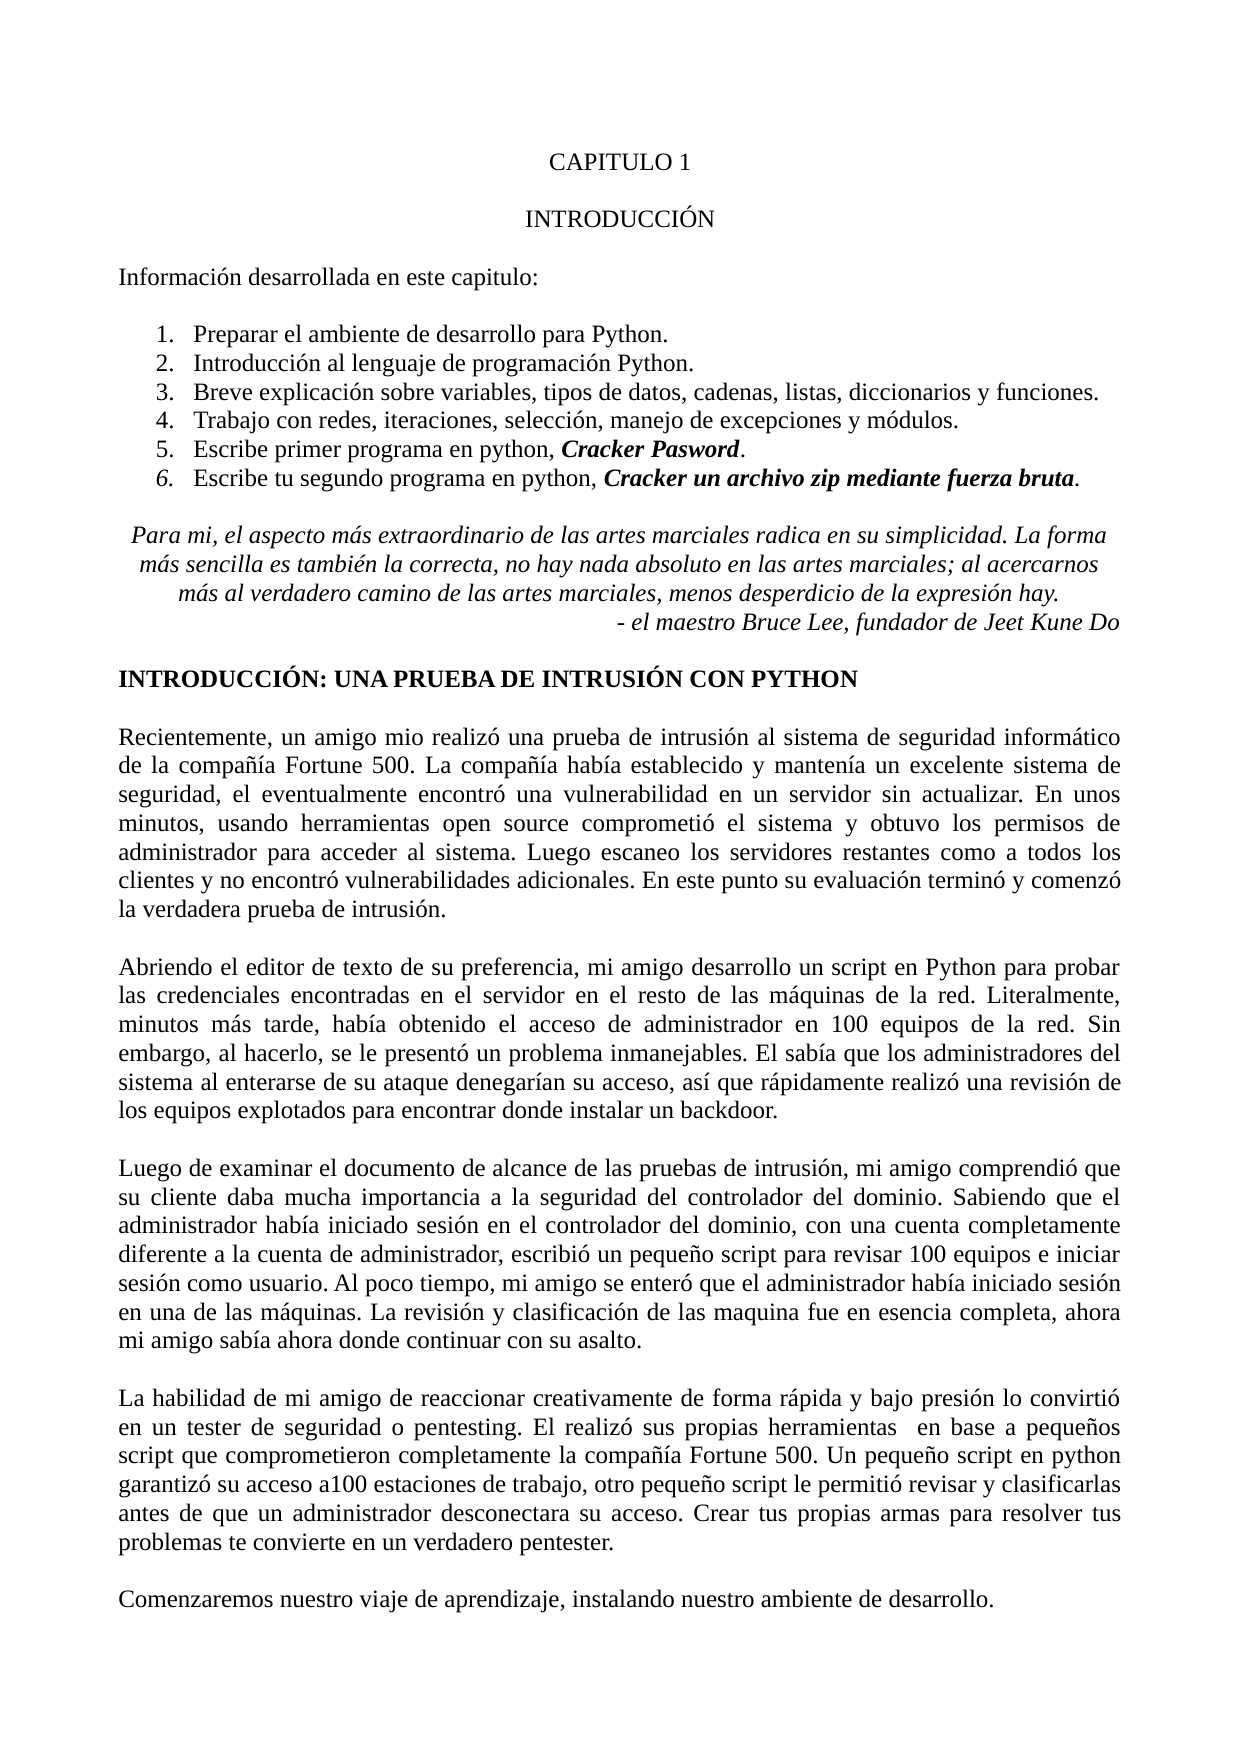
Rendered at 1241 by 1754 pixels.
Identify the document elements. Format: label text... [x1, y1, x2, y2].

list Breve explicación sobre variables, tipos de datos, cadenas, listas, diccionarios y funciones. [156, 377, 1122, 406]
text Luego de examinar el documento de alcance de las pruebas de intrusión, mi amigo comprendió que su cliente daba mucha importancia a la seguridad del controlador del dominio. Sabiendo que el administrador había iniciado sesión en el controlador del dominio, con una cuenta completamente diferente a la cuenta de administrador, escribió un pequeño script para revisar 100 equipos e iniciar sesión como usuario. Al poco tiempo, mi amigo se enteró que el administrador había iniciado sesión en una de las máquinas. La revisión y clasificación de las maquina fue en esencia completa, ahora mi amigo sabía ahora donde continuar con su asalto. [118, 1153, 1122, 1354]
text Recientemente, un amigo mio realizó una prueba de intrusión al sistema de seguridad informático de la compañía Fortune 500. La compañía había establecido y mantenía un excelente sistema de seguridad, el eventualmente encontró una vulnerabilidad en un servidor sin actualizar. En unos minutos, usando herramientas open source comprometió el sistema y obtuvo los permisos de administrador para acceder al sistema. Luego escaneo los servidores restantes como a todos los clientes y no encontró vulnerabilidades adicionales. En este punto su evaluación terminó y comenzó la verdadera prueba de intrusión. [118, 722, 1122, 923]
text Comenzaremos nuestro viaje de aprendizaje, instalando nuestro ambiente de desarrollo. [118, 1584, 1122, 1613]
text - el maestro Bruce Lee, fundador de Jeet Kune Do [118, 607, 1122, 636]
text La habilidad de mi amigo de reaccionar creativamente de forma rápida y bajo presión lo convirtió en un tester de seguridad o pentesting. El realizó sus propias herramientas en base a pequeños script que comprometieron completamente la compañía Fortune 500. Un pequeño script en python garantizó su acceso a100 estaciones de trabajo, otro pequeño script le permitió revisar y clasificarlas antes de que un administrador desconectara su acceso. Crear tus propias armas para resolver tus problemas te convierte en un verdadero pentester. [118, 1383, 1122, 1556]
text INTRODUCCIÓN [118, 204, 1122, 233]
text Información desarrollada en este capitulo: [118, 262, 1122, 291]
list Introducción al lenguaje de programación Python. [156, 348, 1122, 377]
list Escribe tu segundo programa en python, Cracker un archivo zip mediante fuerza bruta. [156, 463, 1122, 492]
text CAPITULO 1 [118, 147, 1122, 176]
list Preparar el ambiente de desarrollo para Python. [156, 319, 1122, 348]
list Trabajo con redes, iteraciones, selección, manejo de excepciones y módulos. [156, 406, 1122, 434]
text INTRODUCCIÓN: UNA PRUEBA DE INTRUSIÓN CON PYTHON [118, 664, 1122, 693]
text Abriendo el editor de texto de su preferencia, mi amigo desarrollo un script en Python para probar las credenciales encontradas en el servidor en el resto de las máquinas de la red. Literalmente, minutos más tarde, había obtenido el acceso de administrador en 100 equipos de la red. Sin embargo, al hacerlo, se le presentó un problema inmanejables. El sabía que los administradores del sistema al enterarse de su ataque denegarían su acceso, así que rápidamente realizó una revisión de los equipos explotados para encontrar donde instalar un backdoor. [118, 952, 1122, 1124]
text Para mi, el aspecto más extraordinario de las artes marciales radica en su simplicidad. La forma más sencilla es también la correcta, no hay nada absoluto en las artes marciales; al acercarnos más al verdadero camino de las artes marciales, menos desperdicio de la expresión hay. [118, 521, 1122, 607]
list Escribe primer programa en python, Cracker Pasword. [156, 434, 1122, 463]
